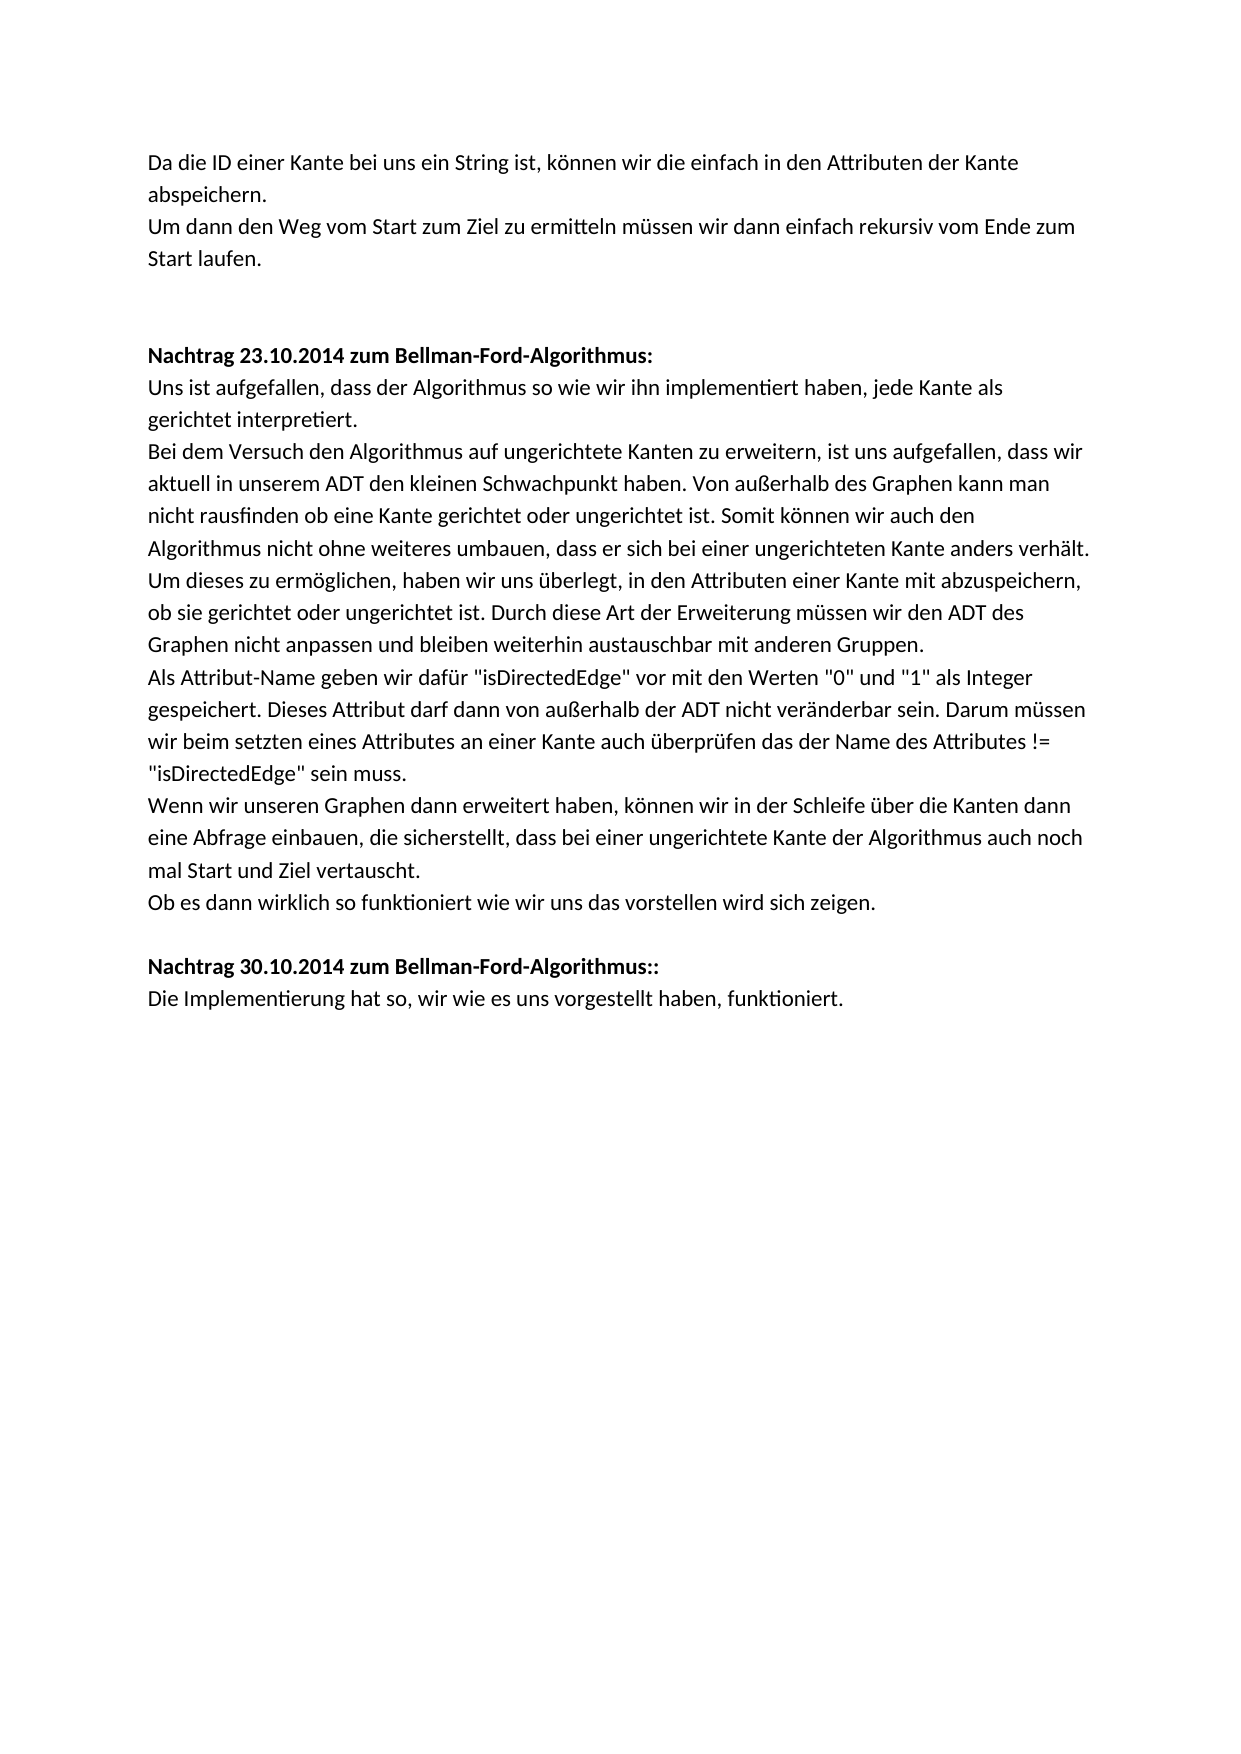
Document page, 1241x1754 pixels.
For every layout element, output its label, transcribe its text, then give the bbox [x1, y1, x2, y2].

text Da die ID einer Kante bei uns ein String ist, können wir die einfach in den Attributen der Kante abspeichern. [148, 148, 1093, 208]
text Uns ist aufgefallen, dass der Algorithmus so wie wir ihn implementiert haben, jede Kante als gerichtet interpretiert. [148, 373, 1093, 433]
text Nachtrag 30.10.2014 zum Bellman-Ford-Algorithmus:: [148, 952, 1093, 980]
text Nachtrag 23.10.2014 zum Bellman-Ford-Algorithmus: [148, 341, 1093, 369]
text Wenn wir unseren Graphen dann erweitert haben, können wir in der Schleife über die Kanten dann eine Abfrage einbauen, die sicherstellt, dass bei einer ungerichtete Kante der Algorithmus auch noch mal Start und Ziel vertauscht. [148, 791, 1093, 884]
text Die Implementierung hat so, wir wie es uns vorgestellt haben, funktioniert. [148, 984, 1093, 1012]
text Um dann den Weg vom Start zum Ziel zu ermitteln müssen wir dann einfach rekursiv vom Ende zum Start laufen. [148, 212, 1093, 272]
text Um dieses zu ermöglichen, haben wir uns überlegt, in den Attributen einer Kante mit abzuspeichern, ob sie gerichtet oder ungerichtet ist. Durch diese Art der Erweiterung müssen wir den ADT des Graphen nicht anpassen und bleiben weiterhin austauschbar mit anderen Gruppen. [148, 566, 1093, 658]
text Ob es dann wirklich so funktioniert wie wir uns das vorstellen wird sich zeigen. [148, 888, 1093, 916]
text Bei dem Versuch den Algorithmus auf ungerichtete Kanten zu erweitern, ist uns aufgefallen, dass wir aktuell in unserem ADT den kleinen Schwachpunkt haben. Von außerhalb des Graphen kann man nicht rausfinden ob eine Kante gerichtet oder ungerichtet ist. Somit können wir auch den Algorithmus nicht ohne weiteres umbauen, dass er sich bei einer ungerichteten Kante anders verhält. [148, 437, 1093, 562]
text Als Attribut-Name geben wir dafür "isDirectedEdge" vor mit den Werten "0" und "1" als Integer gespeichert. Dieses Attribut darf dann von außerhalb der ADT nicht veränderbar sein. Darum müssen wir beim setzten eines Attributes an einer Kante auch überprüfen das der Name des Attributes != "isDirectedEdge" sein muss. [148, 663, 1093, 787]
